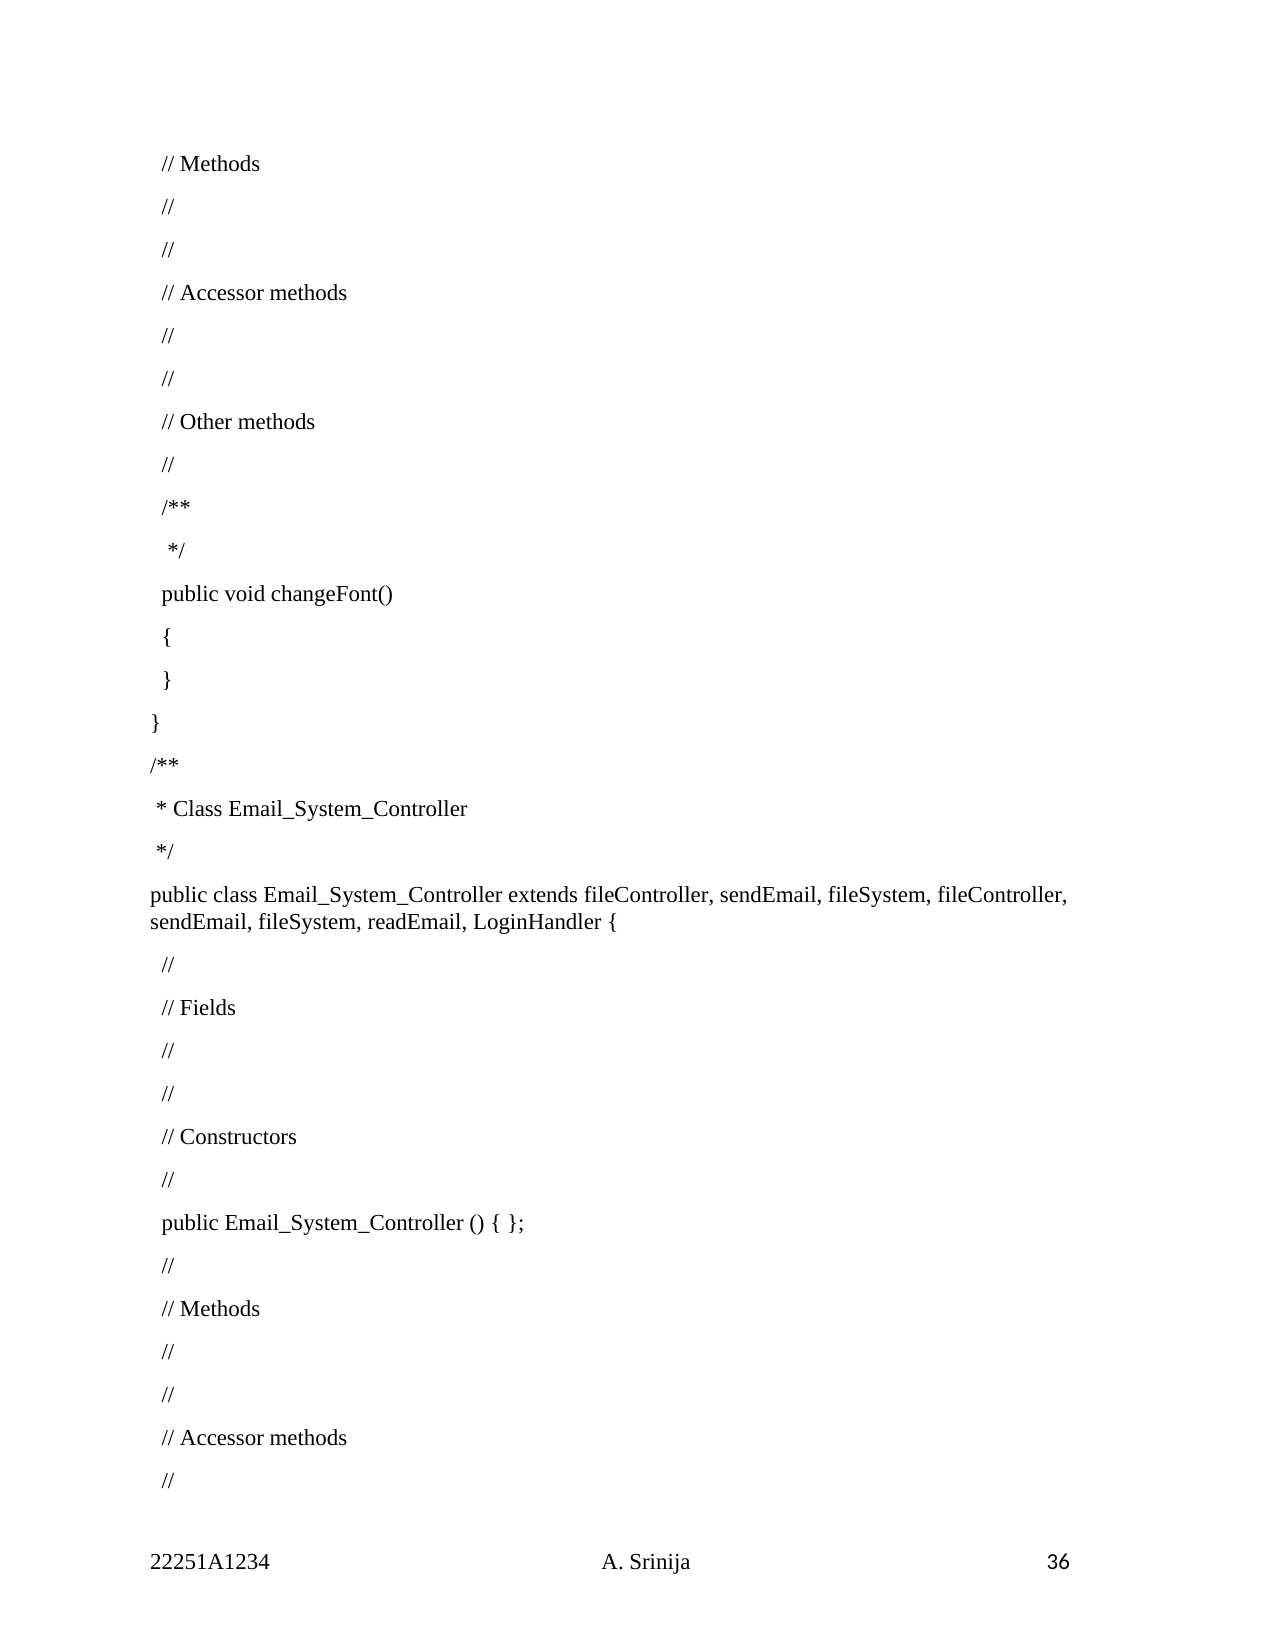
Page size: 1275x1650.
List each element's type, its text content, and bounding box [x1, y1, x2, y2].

text * Class Email_System_Controller [150, 795, 1125, 822]
text */ [150, 838, 1125, 865]
text public Email_System_Controller () { }; [150, 1209, 1125, 1235]
text // [150, 1467, 1125, 1493]
text // Other methods [150, 408, 1125, 434]
text // [150, 193, 1125, 219]
text // Accessor methods [150, 1424, 1125, 1450]
text // [150, 1338, 1125, 1364]
text // [150, 1037, 1125, 1063]
text public class Email_System_Controller extends fileController, sendEmail, fileSystem, fileController, sendEmail, fileSystem, readEmail, LoginHandler { [150, 881, 1125, 934]
text // [150, 1252, 1125, 1278]
text } [150, 709, 1125, 736]
text // [150, 322, 1125, 348]
text /** [150, 752, 1125, 779]
text } [150, 666, 1125, 693]
text */ [150, 537, 1125, 563]
text // Methods [150, 1295, 1125, 1321]
text // Fields [150, 994, 1125, 1020]
text // Constructors [150, 1123, 1125, 1149]
text // [150, 951, 1125, 977]
text // [150, 365, 1125, 391]
text // [150, 1166, 1125, 1192]
text // Accessor methods [150, 279, 1125, 305]
text // Methods [150, 150, 1125, 176]
text // [150, 1080, 1125, 1106]
text public void changeFont() [150, 580, 1125, 607]
text // [150, 236, 1125, 262]
text /** [150, 494, 1125, 521]
text { [150, 623, 1125, 649]
text // [150, 1381, 1125, 1407]
text // [150, 451, 1125, 477]
